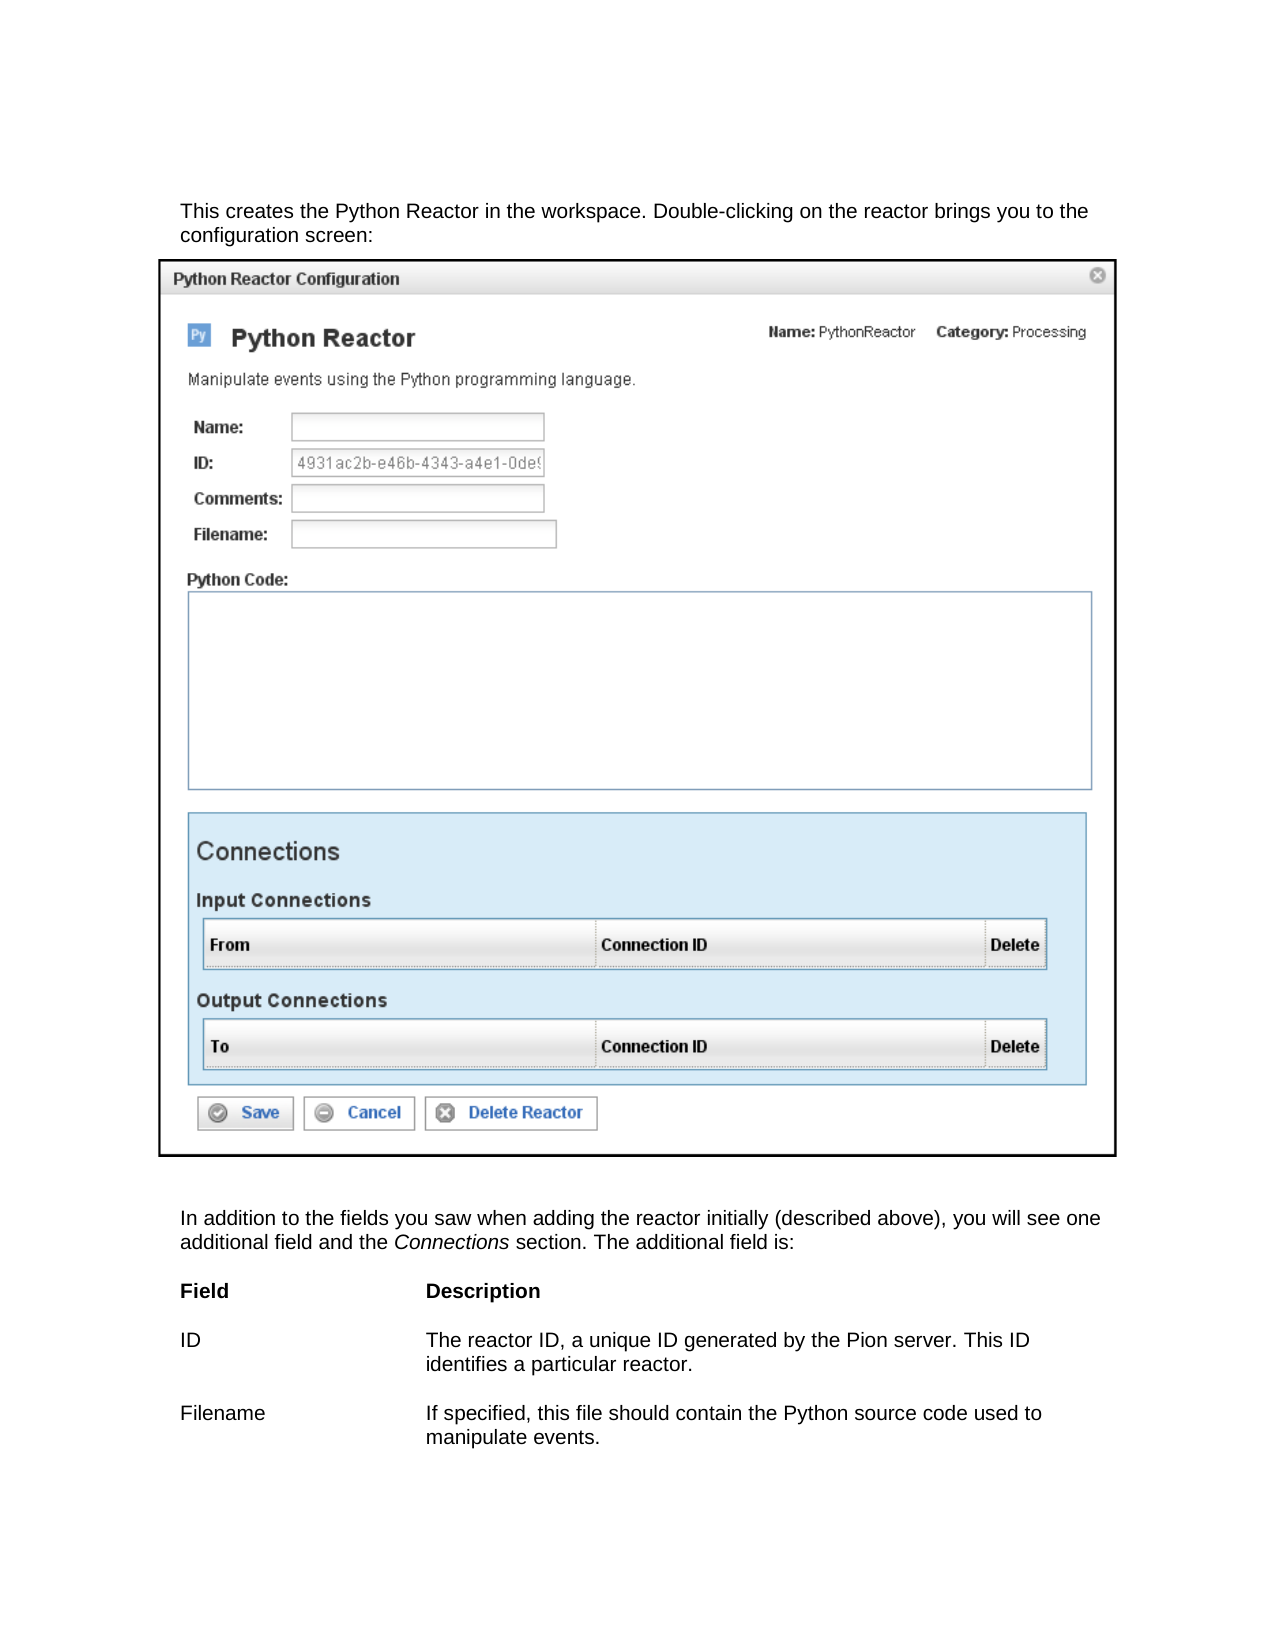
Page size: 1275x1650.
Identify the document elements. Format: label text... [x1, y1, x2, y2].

table_cell ID [139, 1315, 384, 1388]
text In addition to the fields you saw when adding the reactor initially (described above), you will see one additional field and the Connections section. The additional field is: [180, 1206, 1125, 1254]
text This creates the Python Reactor in the workspace. Double-clicking on the reactor brings you to the configuration screen: [180, 199, 1125, 247]
picture [158, 259, 1117, 1157]
table_cell The reactor ID, a unique ID generated by the Pion server. This ID identifies a particular reactor. [384, 1315, 1061, 1388]
table_cell If specified, this file should contain the Python source code used to manipulate events. [384, 1388, 1061, 1461]
table_header Field [139, 1266, 384, 1315]
table_header Description [384, 1266, 1061, 1315]
table_cell Filename [139, 1388, 384, 1461]
